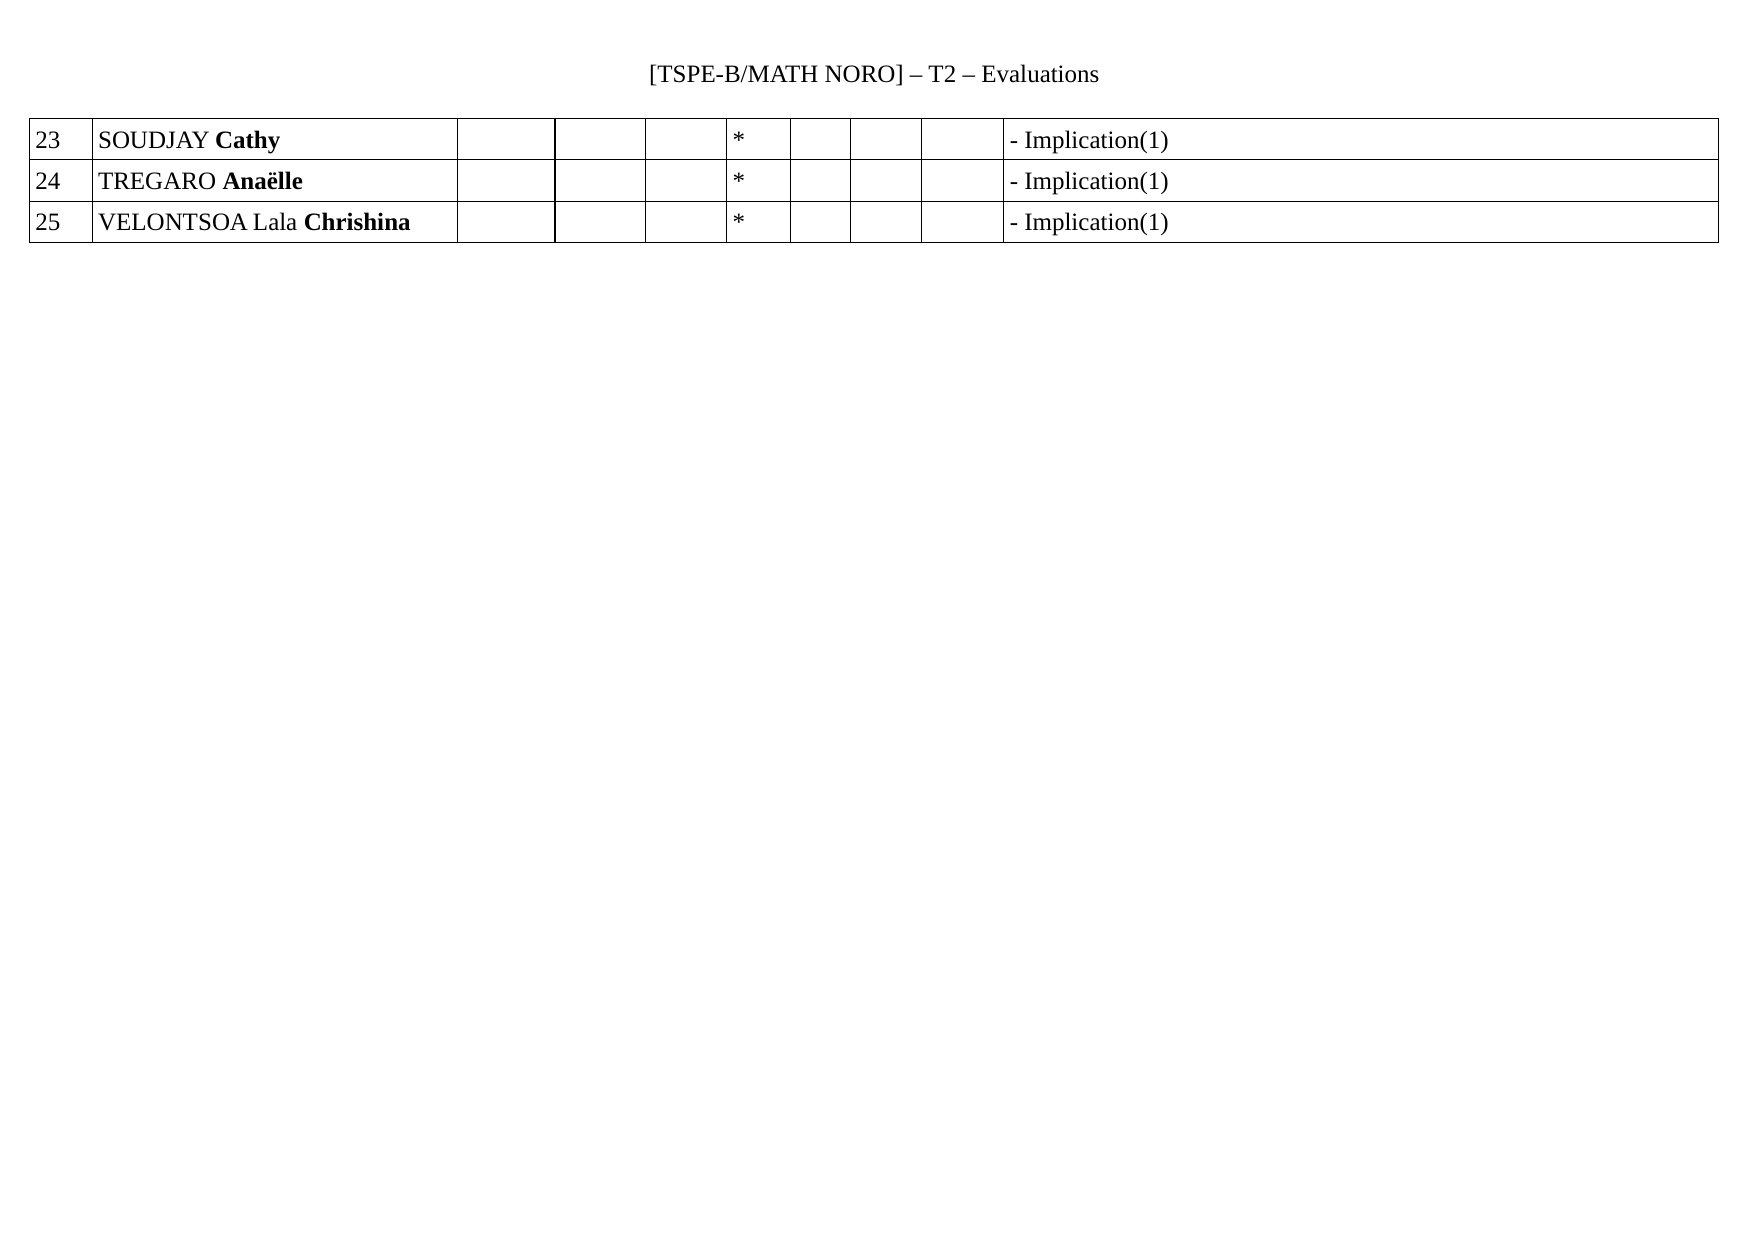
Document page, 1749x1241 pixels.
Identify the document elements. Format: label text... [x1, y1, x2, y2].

table_cell 24 [30, 160, 92, 201]
table_cell [791, 202, 850, 242]
table_cell [791, 160, 850, 201]
table_cell [646, 119, 726, 159]
table_cell [922, 160, 1003, 201]
table_cell [458, 202, 554, 242]
table_cell [851, 160, 921, 201]
table_cell [556, 119, 645, 159]
table_cell [646, 202, 726, 242]
table_cell [922, 202, 1003, 242]
table_cell [458, 119, 554, 159]
table_cell [851, 119, 921, 159]
table_cell [458, 160, 554, 201]
table_cell - Implication(1) [1004, 202, 1718, 242]
table_cell [851, 202, 921, 242]
table_cell [556, 160, 645, 201]
table_cell - Implication(1) [1004, 160, 1718, 201]
table_cell [646, 160, 726, 201]
table_cell * [727, 119, 790, 159]
table_cell 25 [30, 202, 92, 242]
table_cell TREGARO Anaëlle [93, 160, 457, 201]
table_cell * [727, 202, 790, 242]
table_cell [791, 119, 850, 159]
table_cell - Implication(1) [1004, 119, 1718, 159]
table_cell VELONTSOA Lala Chrishina [93, 202, 457, 242]
table_cell * [727, 160, 790, 201]
table_cell 23 [30, 119, 92, 159]
table_cell [922, 119, 1003, 159]
table_cell [556, 202, 645, 242]
table_cell SOUDJAY Cathy [93, 119, 457, 159]
